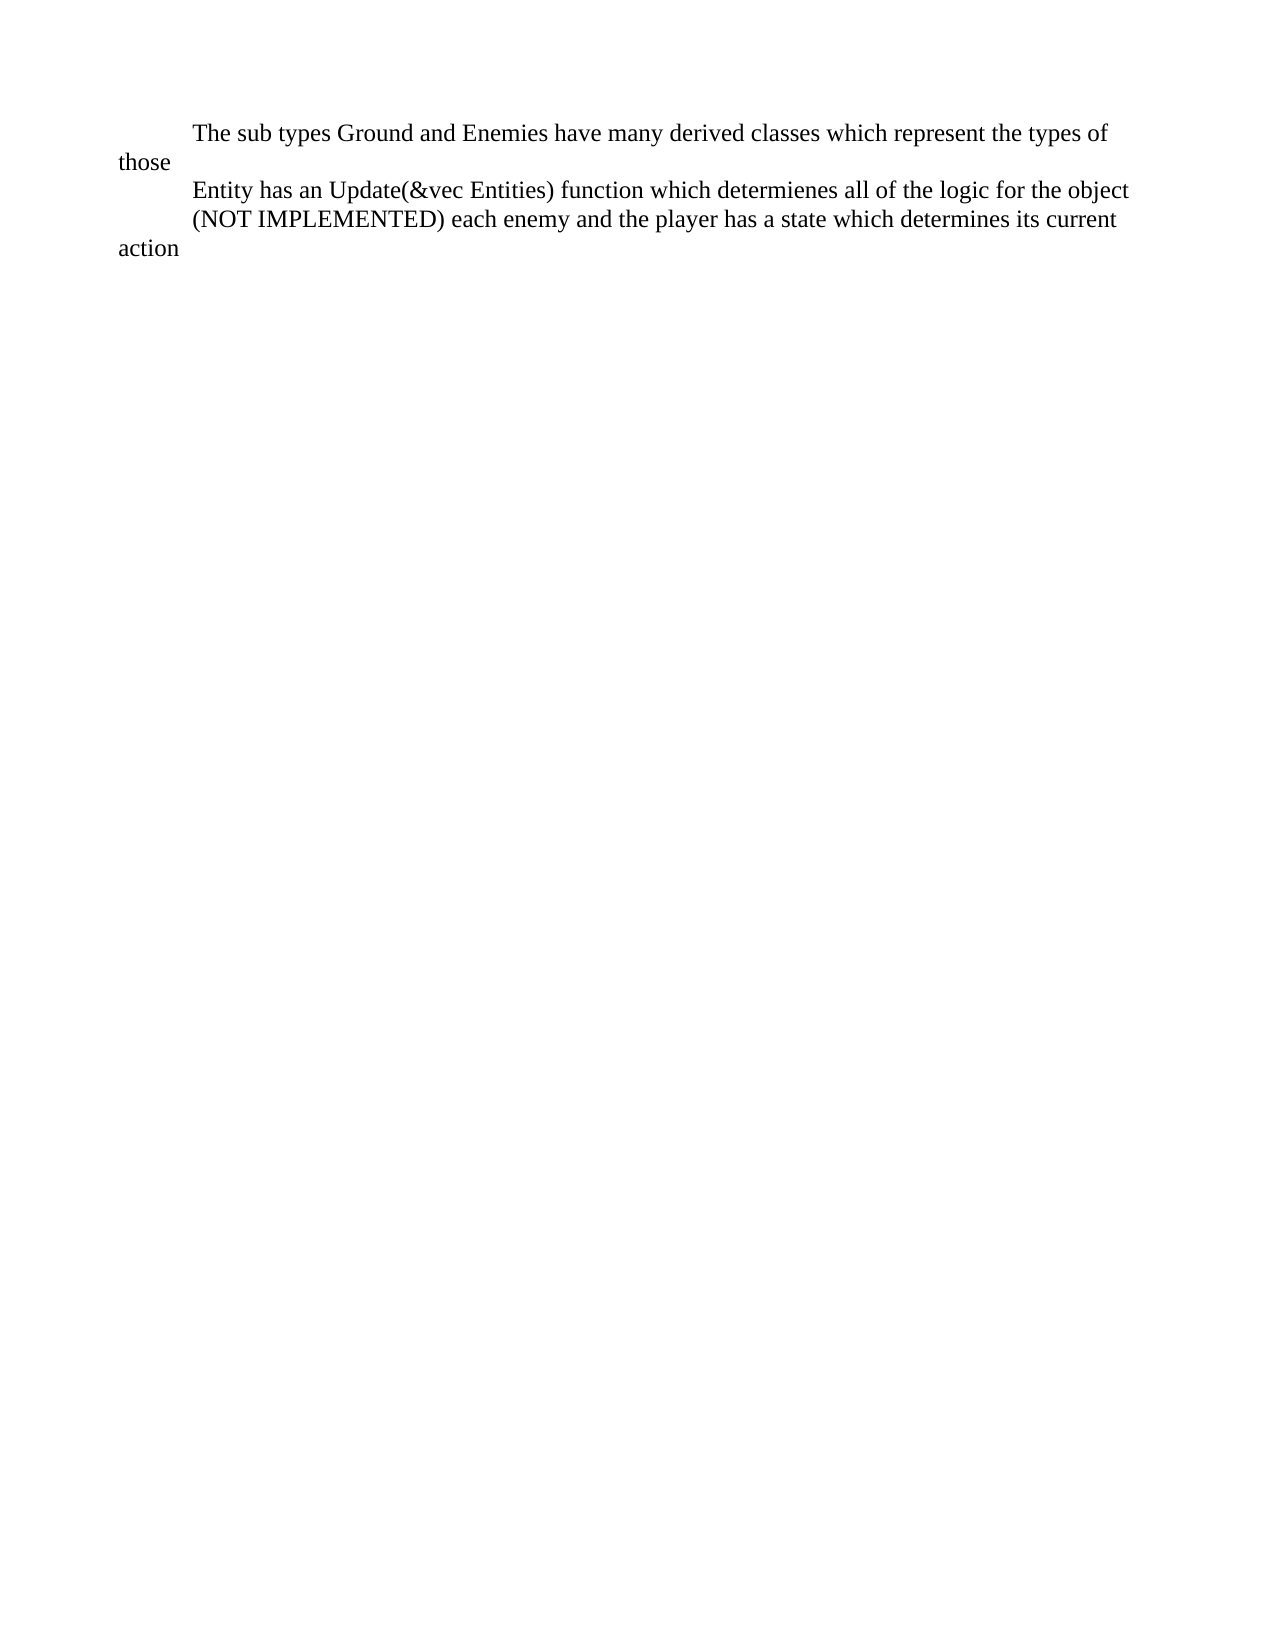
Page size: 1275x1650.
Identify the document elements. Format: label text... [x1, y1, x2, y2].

text Entity has an Update(&vec Entities) function which determienes all of the logic for the object [118, 176, 1157, 204]
text The sub types Ground and Enemies have many derived classes which represent the types of those [118, 118, 1157, 176]
text (NOT IMPLEMENTED) each enemy and the player has a state which determines its current action [118, 204, 1157, 262]
